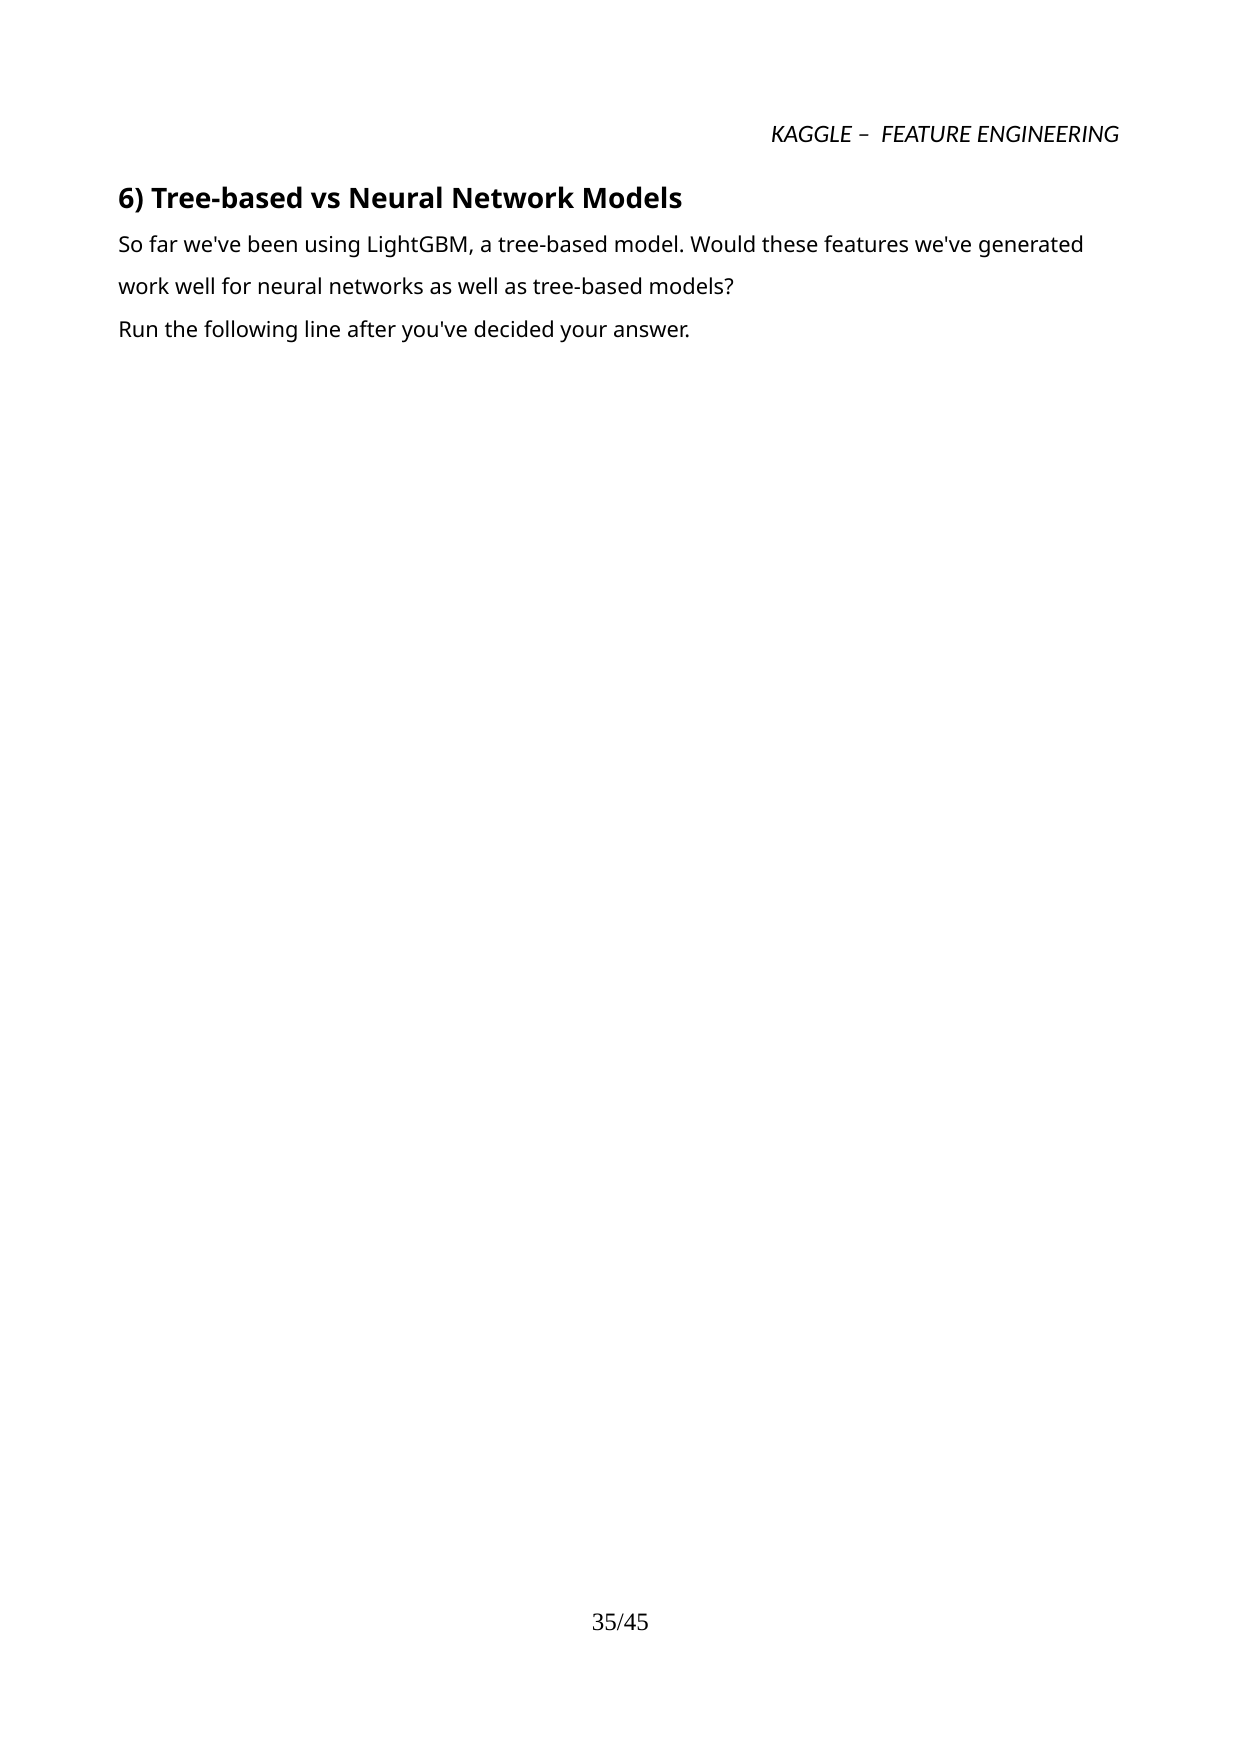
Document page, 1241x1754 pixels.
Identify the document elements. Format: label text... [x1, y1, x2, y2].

text Run the following line after you've decided your answer. [118, 313, 1122, 343]
text So far we've been using LightGBM, a tree-based model. Would these features we've generated work well for neural networks as well as tree-based models? [118, 229, 1122, 301]
subtitle 6) Tree-based vs Neural Network Models [118, 178, 1122, 216]
